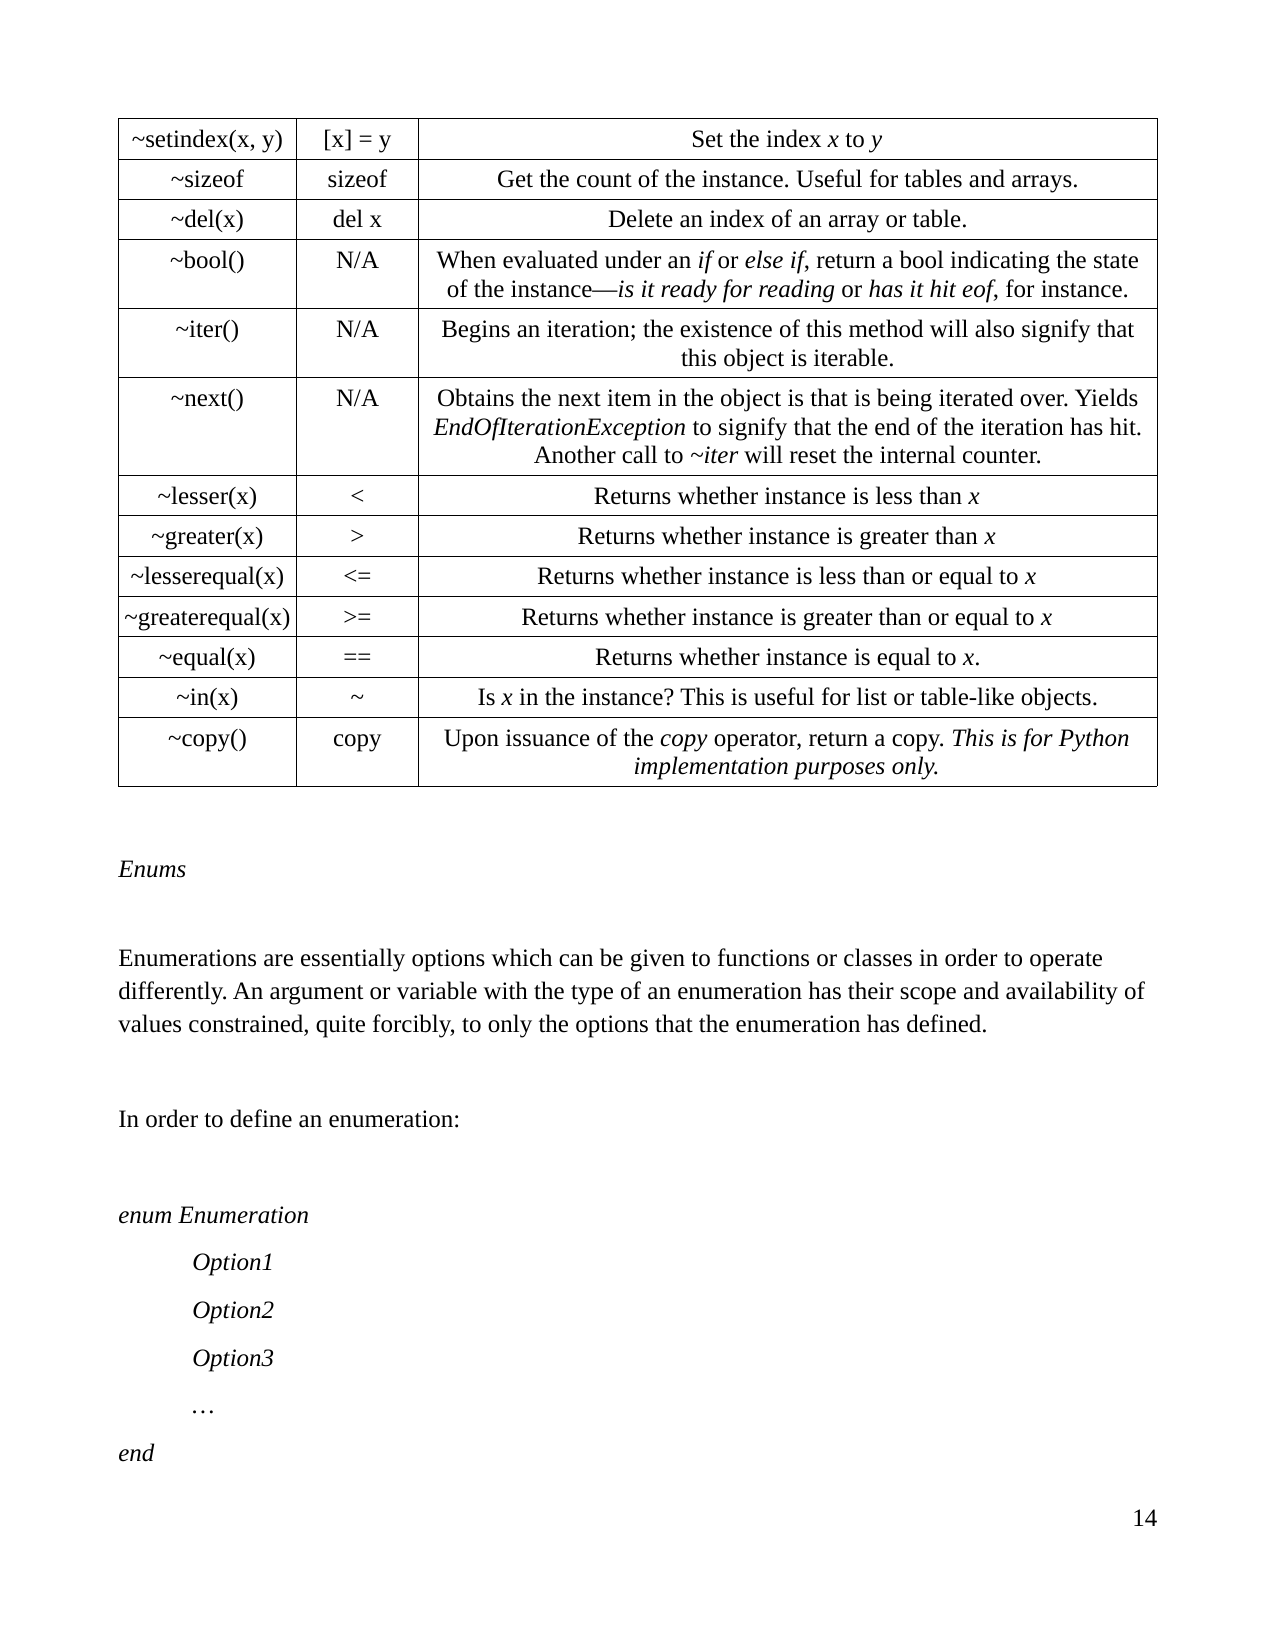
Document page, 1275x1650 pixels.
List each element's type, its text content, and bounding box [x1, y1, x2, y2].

table_cell ~iter() [119, 309, 296, 377]
table_cell Begins an iteration; the existence of this method will also signify that this object is iterable. [419, 309, 1157, 377]
table_cell ~next() [119, 378, 296, 475]
table_cell ~in(x) [119, 678, 296, 717]
table_cell Obtains the next item in the object is that is being iterated over. Yields EndOfIterationException to signify that the end of the iteration has hit. Another call to ~iter will reset the internal counter. [419, 378, 1157, 475]
table_cell ~sizeof [119, 160, 296, 199]
table_cell ~equal(x) [119, 637, 296, 677]
table_cell del x [297, 200, 418, 239]
table_cell ~greaterequal(x) [119, 597, 296, 636]
table_cell Returns whether instance is greater than x [419, 516, 1157, 556]
table_cell Is x in the instance? This is useful for list or table-like objects. [419, 678, 1157, 717]
table_cell ~del(x) [119, 200, 296, 239]
subtitle Enums [118, 854, 1157, 883]
table_cell ~copy() [119, 718, 296, 786]
table_cell Get the count of the instance. Useful for tables and arrays. [419, 160, 1157, 199]
table_cell N/A [297, 240, 418, 308]
table_cell Returns whether instance is greater than or equal to x [419, 597, 1157, 636]
table_cell When evaluated under an if or else if, return a bool indicating the state of the instance—is it ready for reading or has it hit eof, for instance. [419, 240, 1157, 308]
table_cell [x] = y [297, 119, 418, 158]
text Option3 [118, 1343, 1157, 1371]
table_cell Returns whether instance is less than x [419, 476, 1157, 515]
table_cell ~setindex(x, y) [119, 119, 296, 158]
table_cell Returns whether instance is less than or equal to x [419, 557, 1157, 596]
text Option2 [118, 1295, 1157, 1324]
text In order to define an enumeration: [118, 1104, 1157, 1133]
table_cell ~ [297, 678, 418, 717]
table_cell ~lesser(x) [119, 476, 296, 515]
table_cell Set the index x to y [419, 119, 1157, 158]
table_cell Returns whether instance is equal to x. [419, 637, 1157, 677]
text end [118, 1438, 1157, 1467]
table_cell ~lesserequal(x) [119, 557, 296, 596]
table_cell <= [297, 557, 418, 596]
table_cell copy [297, 718, 418, 786]
text enum Enumeration [118, 1200, 1157, 1228]
table_cell N/A [297, 378, 418, 475]
table_cell == [297, 637, 418, 677]
table_cell < [297, 476, 418, 515]
text … [118, 1390, 1157, 1419]
table_cell > [297, 516, 418, 556]
table_cell ~bool() [119, 240, 296, 308]
table_cell Upon issuance of the copy operator, return a copy. This is for Python implementation purposes only. [419, 718, 1157, 786]
table_cell ~greater(x) [119, 516, 296, 556]
text Enumerations are essentially options which can be given to functions or classes in order to operate differently. An argument or variable with the type of an enumeration has their scope and availability of values constrained, quite forcibly, to only the options that the enumeration has defined. [118, 943, 1157, 1038]
table_cell sizeof [297, 160, 418, 199]
table_cell N/A [297, 309, 418, 377]
table_cell >= [297, 597, 418, 636]
table_cell Delete an index of an array or table. [419, 200, 1157, 239]
text Option1 [118, 1247, 1157, 1276]
